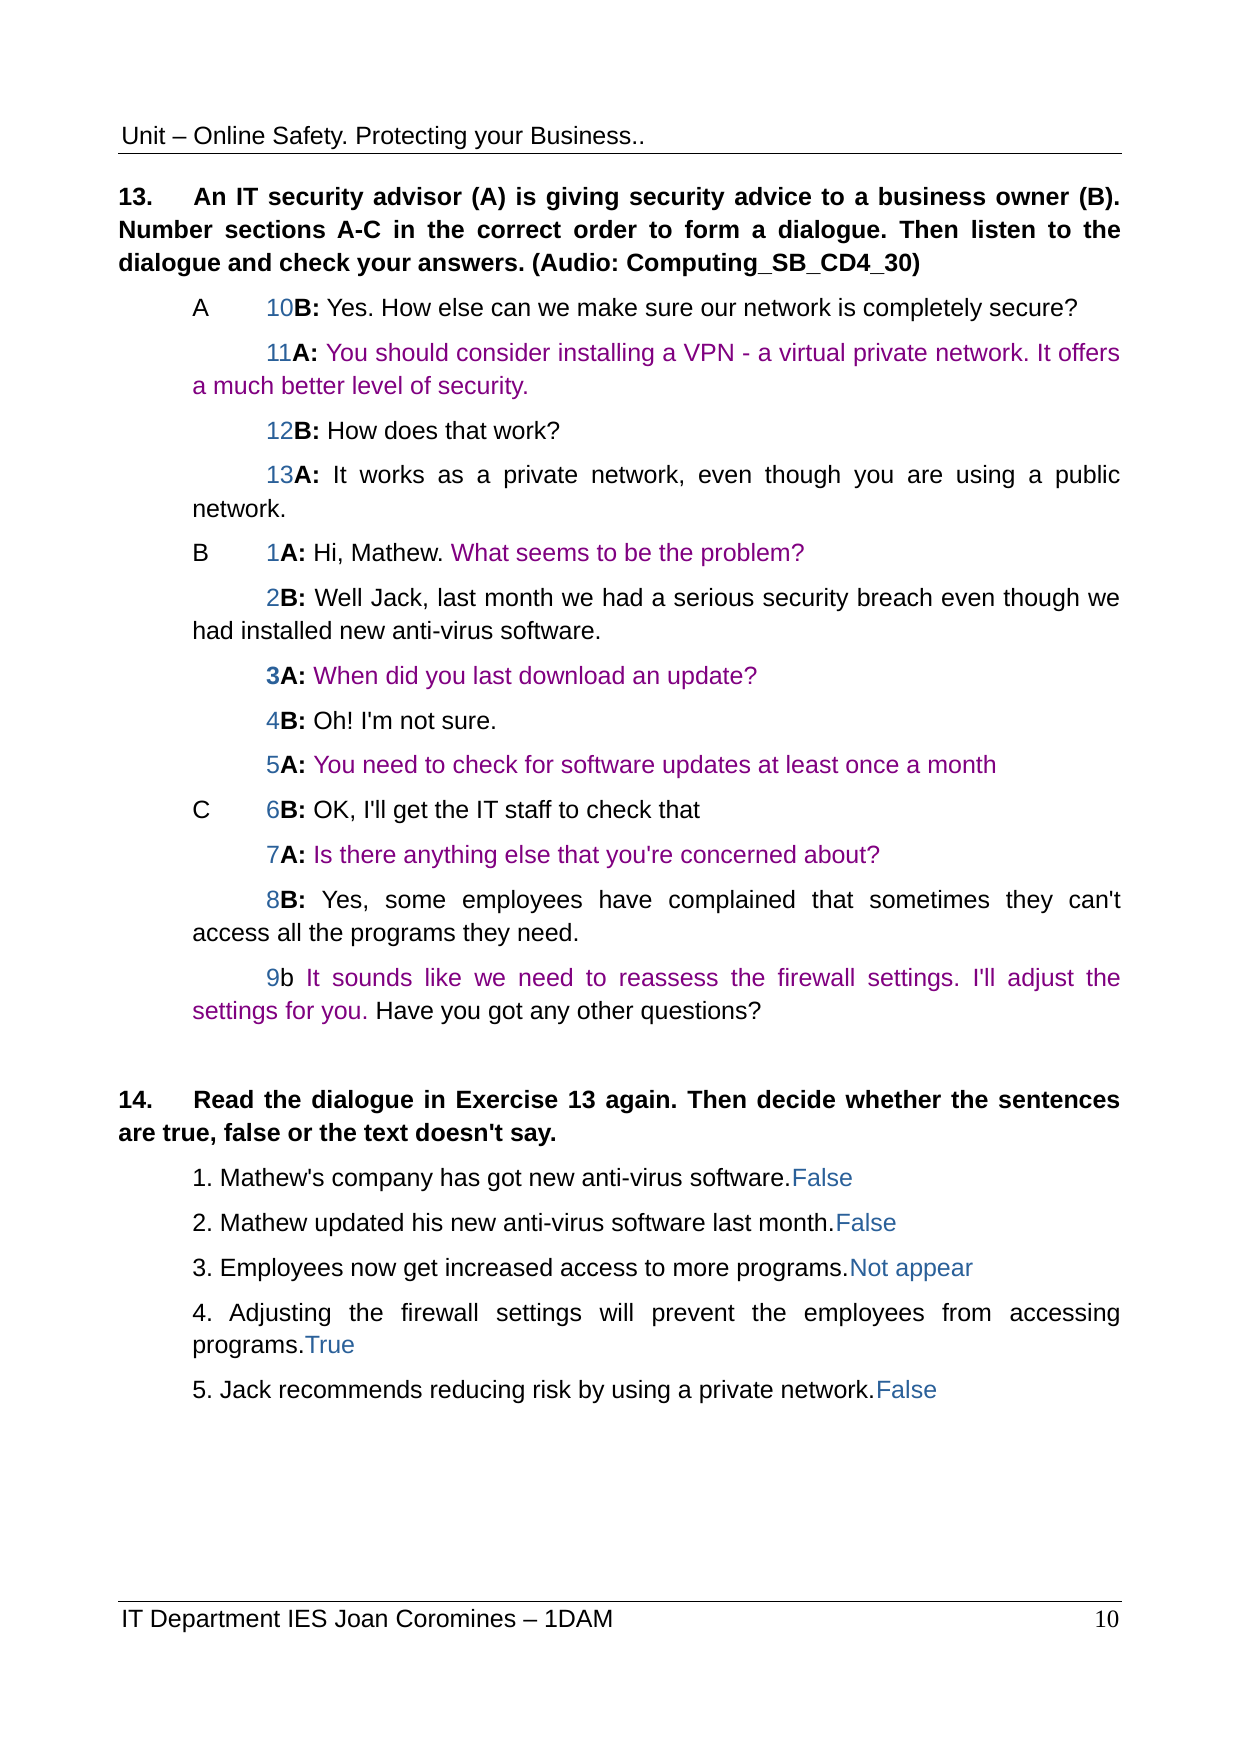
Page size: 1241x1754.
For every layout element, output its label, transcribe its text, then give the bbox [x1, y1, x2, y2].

text C 6B: OK, I'll get the IT staff to check that [192, 795, 1122, 824]
text B 1A: Hi, Mathew. What seems to be the problem? [192, 538, 1122, 567]
list Read the dialogue in Exercise 13 again. Then decide whether the sentences are true, false or the text doesn't say. [118, 1085, 1122, 1147]
text 4. Adjusting the firewall settings will prevent the employees from accessing programs.True [192, 1297, 1122, 1359]
text 11A: You should consider installing a VPN - a virtual private network. It offers a much better level of security. [192, 338, 1122, 400]
text 1. Mathew's company has got new anti-virus software.False [192, 1163, 1122, 1192]
text 5. Jack recommends reducing risk by using a private network.False [192, 1375, 1122, 1404]
text 3. Employees now get increased access to more programs.Not appear [192, 1253, 1122, 1281]
text 12B: How does that work? [192, 416, 1122, 444]
text 2B: Well Jack, last month we had a serious security breach even though we had installed new anti-virus software. [192, 583, 1122, 645]
text 9b It sounds like we need to reassess the firewall settings. I'll adjust the settings for you. Have you got any other questions? [192, 963, 1122, 1024]
text 2. Mathew updated his new anti-virus software last month.False [192, 1208, 1122, 1237]
text 13A: It works as a private network, even though you are using a public network. [192, 461, 1122, 522]
text 8B: Yes, some employees have complained that sometimes they can't access all the programs they need. [192, 885, 1122, 947]
list An IT security advisor (A) is giving security advice to a business owner (B). Number sections A-C in the correct order to form a dialogue. Then listen to the dialogue and check your answers. (Audio: Computing_SB_CD4_30) [118, 182, 1122, 277]
text 3A: When did you last download an update? [266, 661, 1122, 690]
text 5A: You need to check for software updates at least once a month [192, 751, 1122, 779]
text 7A: Is there anything else that you're concerned about? [192, 840, 1122, 869]
text 4B: Oh! I'm not sure. [192, 706, 1122, 734]
text A 10B: Yes. How else can we make sure our network is completely secure? [192, 293, 1122, 322]
